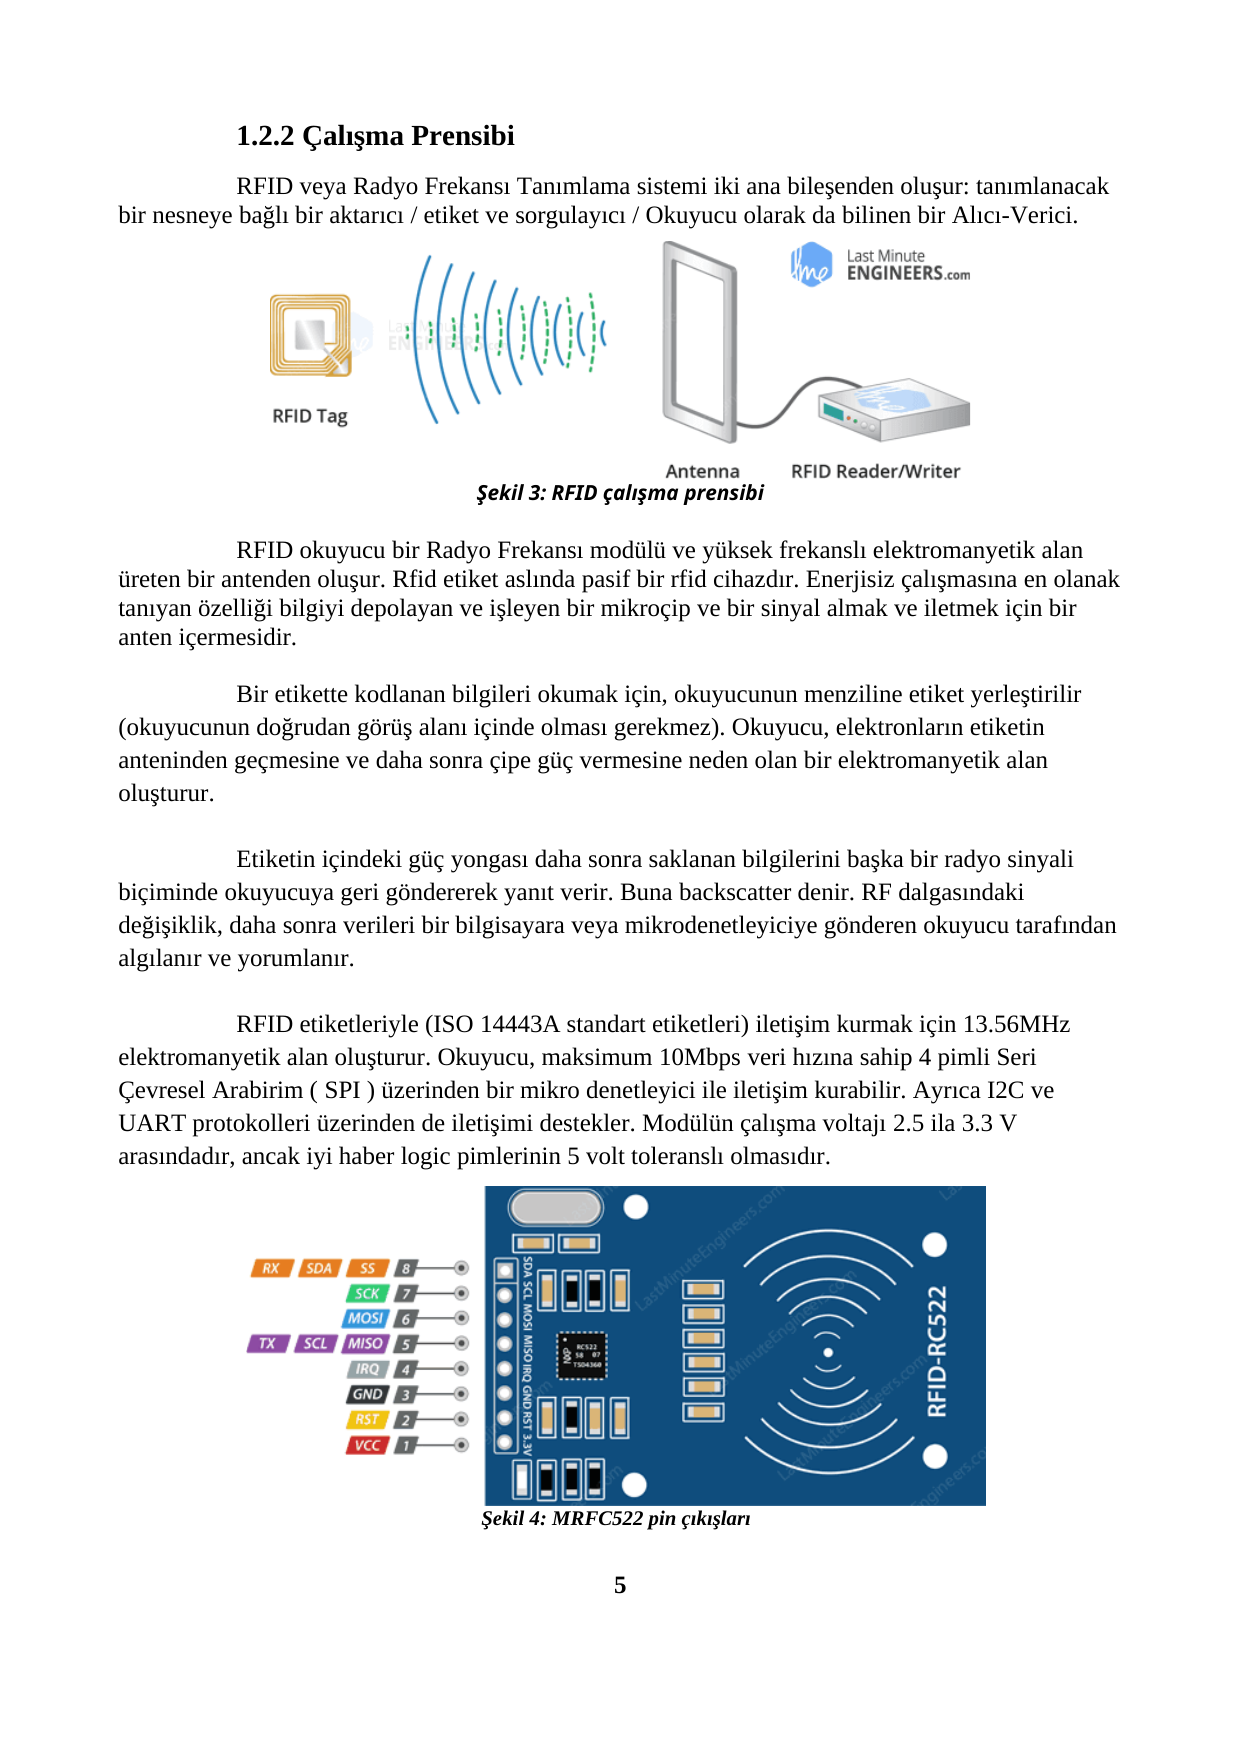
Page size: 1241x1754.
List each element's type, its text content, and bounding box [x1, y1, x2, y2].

text RFID veya Radyo Frekansı Tanımlama sistemi iki ana bileşenden oluşur: tanımlanacak bir nesneye bağlı bir aktarıcı / etiket ve sorgulayıcı / Okuyucu olarak da bilinen bir Alıcı-Verici. [118, 171, 1122, 229]
text RFID etiketleriyle (ISO 14443A standart etiketleri) iletişim kurmak için 13.56MHz elektromanyetik alan oluşturur. Okuyucu, maksimum 10Mbps veri hızına sahip 4 pimli Seri Çevresel Arabirim ( SPI ) üzerinden bir mikro denetleyici ile iletişim kurabilir. Ayrıca I2C ve UART protokolleri üzerinden de iletişimi destekler. Modülün çalışma voltajı 2.5 ila 3.3 V arasındadır, ancak iyi haber logic pimlerinin 5 volt toleranslı olmasıdır. [118, 1009, 1122, 1170]
text Bir etikette kodlanan bilgileri okumak için, okuyucunun menziline etiket yerleştirilir (okuyucunun doğrudan görüş alanı içinde olması gerekmez). Okuyucu, elektronların etiketin anteninden geçmesine ve daha sonra çipe güç vermesine neden olan bir elektromanyetik alan oluşturur. [118, 679, 1122, 807]
text Etiketin içindeki güç yongası daha sonra saklanan bilgilerini başka bir radyo sinyali biçiminde okuyucuya geri göndererek yanıt verir. Buna backscatter denir. RF dalgasındaki değişiklik, daha sonra verileri bir bilgisayara veya mikrodenetleyiciye gönderen okuyucu tarafından algılanır ve yorumlanır. [118, 844, 1122, 972]
text 5 [118, 1571, 1122, 1599]
text Şekil 3: RFID çalışma prensibi [270, 479, 970, 507]
picture [246, 1186, 986, 1506]
text RFID okuyucu bir Radyo Frekansı modülü ve yüksek frekanslı elektromanyetik alan üreten bir antenden oluşur. Rfid etiket aslında pasif bir rfid cihazdır. Enerjisiz çalışmasına en olanak tanıyan özelliği bilgiyi depolayan ve işleyen bir mikroçip ve bir sinyal almak ve iletmek için bir anten içermesidir. [118, 535, 1122, 650]
text Şekil 4: MRFC522 pin çıkışları [246, 1506, 986, 1530]
text 1.2.2 Çalışma Prensibi [118, 118, 1122, 152]
picture [270, 241, 971, 479]
